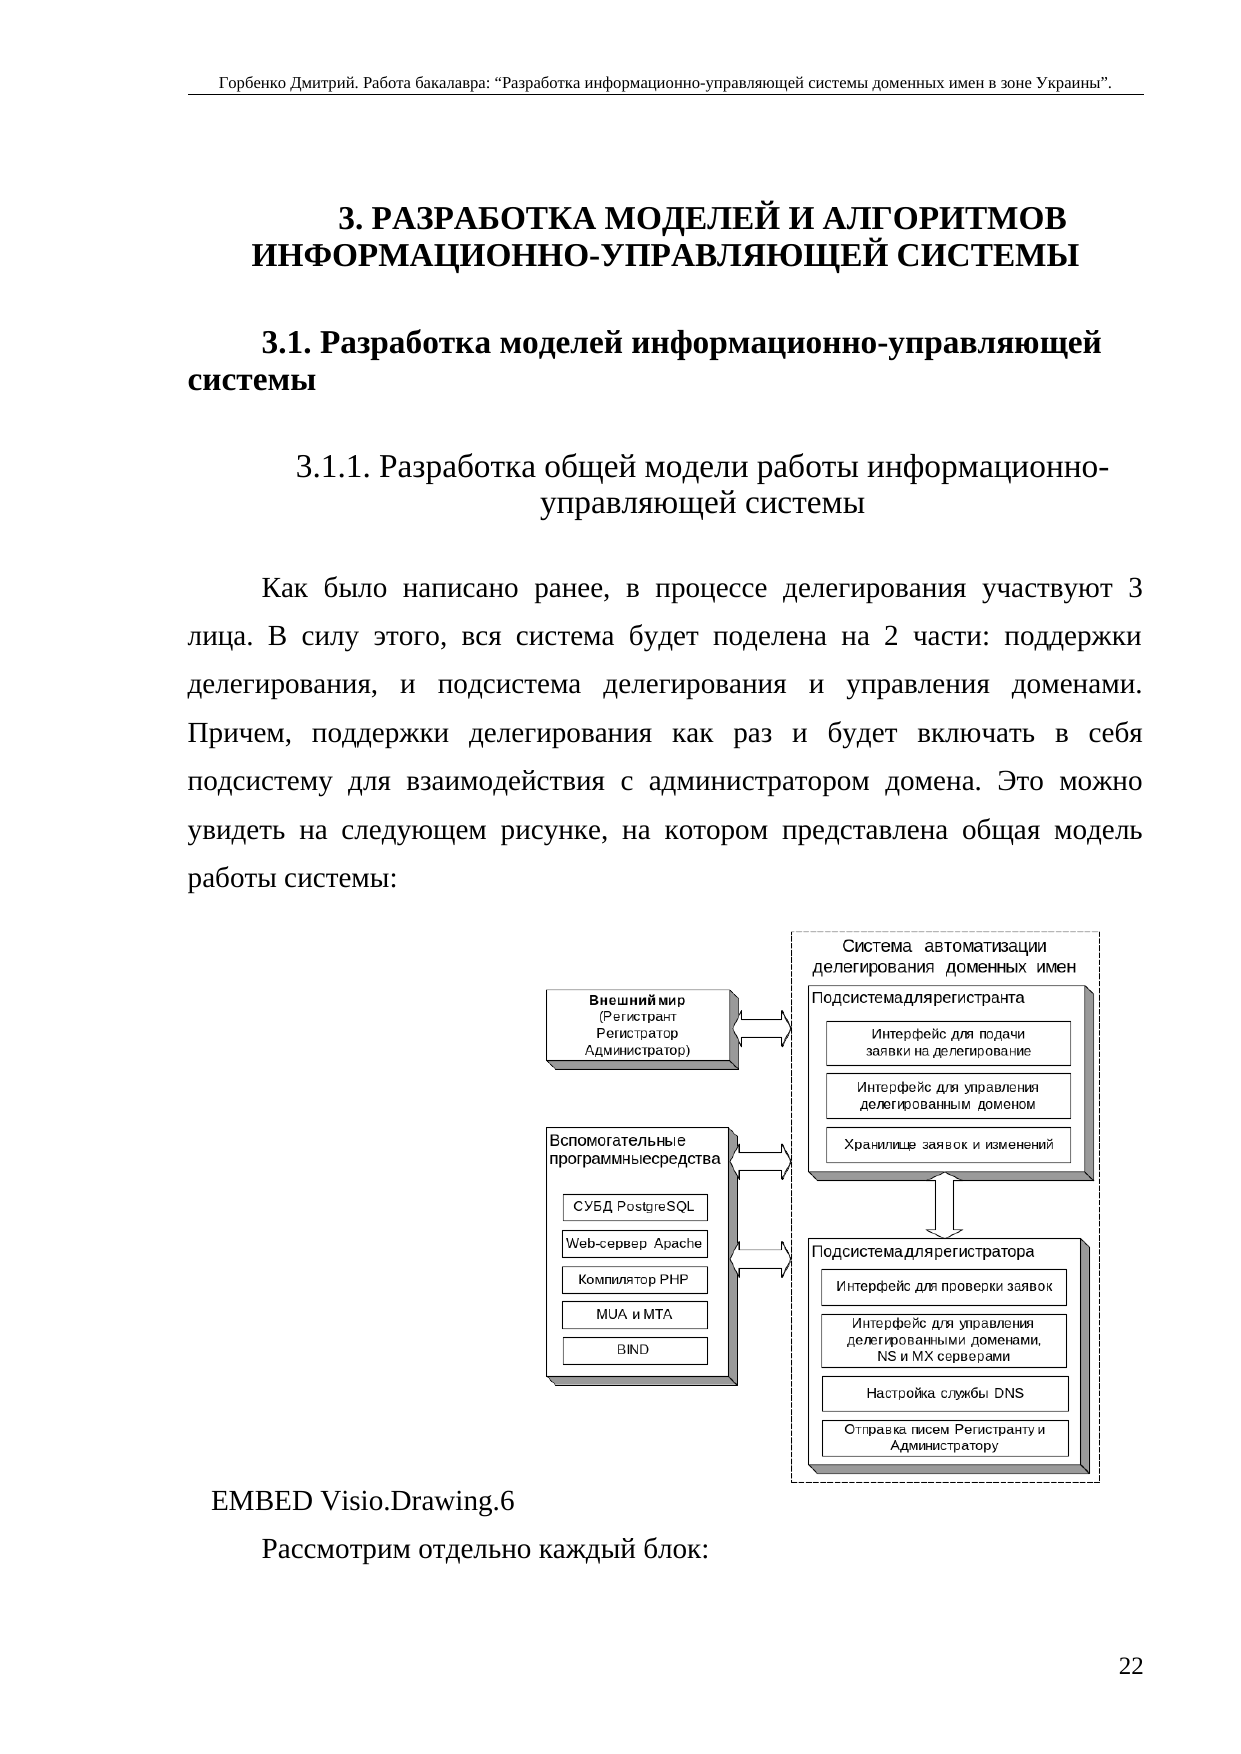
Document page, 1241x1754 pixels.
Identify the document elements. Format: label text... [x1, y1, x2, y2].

text Как было написано ранее, в процессе делегирования участвуют 3 лица. В силу этого, вся система будет поделена на 2 части: поддержки делегирования, и подсистема делегирования и управления доменами. Причем, поддержки делегирования как раз и будет включать в себя подсистему для взаимодействия с администратором домена. Это можно увидеть на следующем рисунке, на котором представлена общая модель работы системы: [187, 571, 1144, 894]
text 3. Разработка моделей и алгоритмов информационно-управляющей системы [187, 200, 1144, 273]
text 3.1. Разработка моделей информационно-управляющей системы [187, 323, 1144, 397]
text 3.1.1. Разработка общей модели работы информационно-управляющей системы [261, 447, 1144, 521]
text Рассмотрим отдельно каждый блок: [187, 1533, 1144, 1565]
text EMBED Visio.Drawing.6 [187, 910, 1144, 1516]
